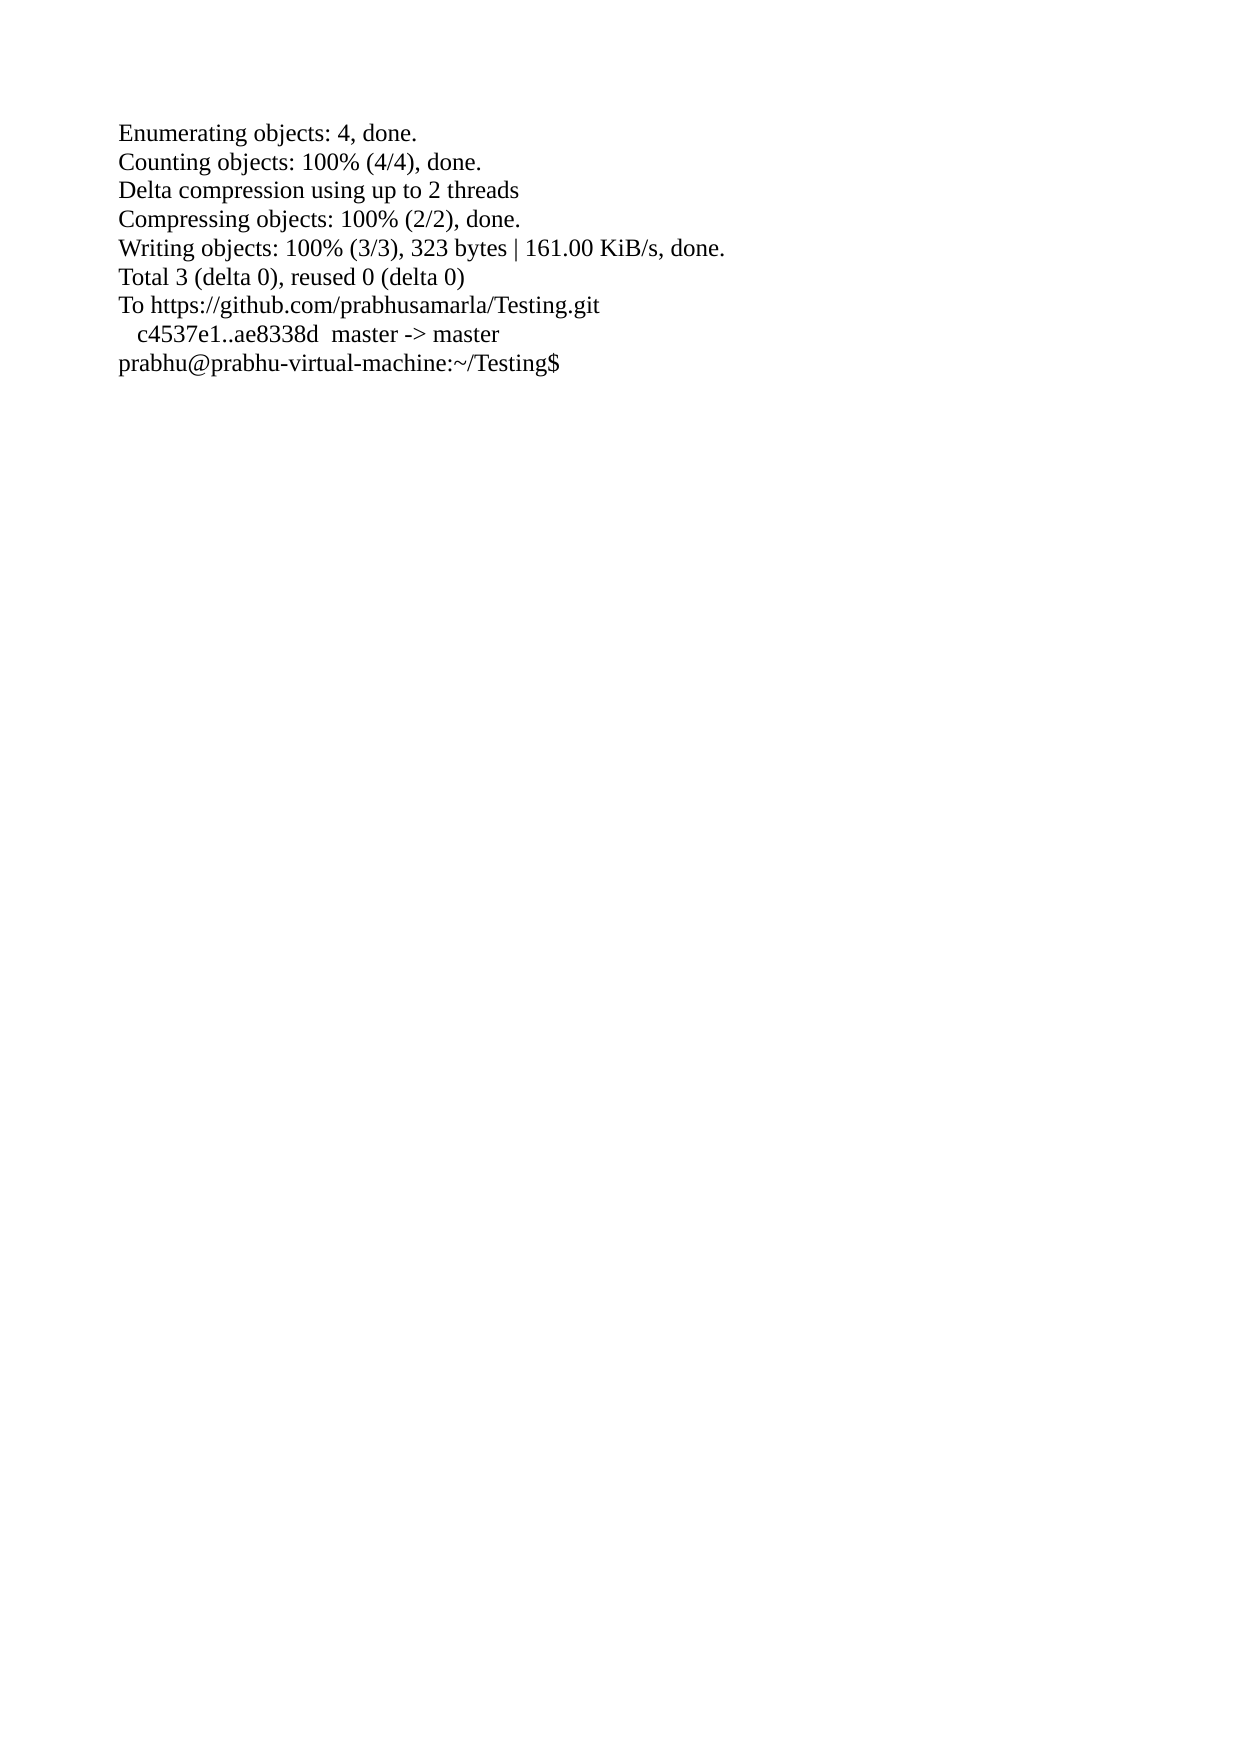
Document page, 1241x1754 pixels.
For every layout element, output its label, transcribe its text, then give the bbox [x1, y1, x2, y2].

text Delta compression using up to 2 threads [118, 176, 1122, 204]
text Total 3 (delta 0), reused 0 (delta 0) [118, 262, 1122, 291]
text Compressing objects: 100% (2/2), done. [118, 204, 1122, 233]
text To https://github.com/prabhusamarla/Testing.git [118, 291, 1122, 319]
text Enumerating objects: 4, done. [118, 118, 1122, 147]
text c4537e1..ae8338d master -> master [118, 319, 1122, 348]
text Counting objects: 100% (4/4), done. [118, 147, 1122, 176]
text prabhu@prabhu-virtual-machine:~/Testing$ [118, 348, 1122, 377]
text Writing objects: 100% (3/3), 323 bytes | 161.00 KiB/s, done. [118, 233, 1122, 262]
